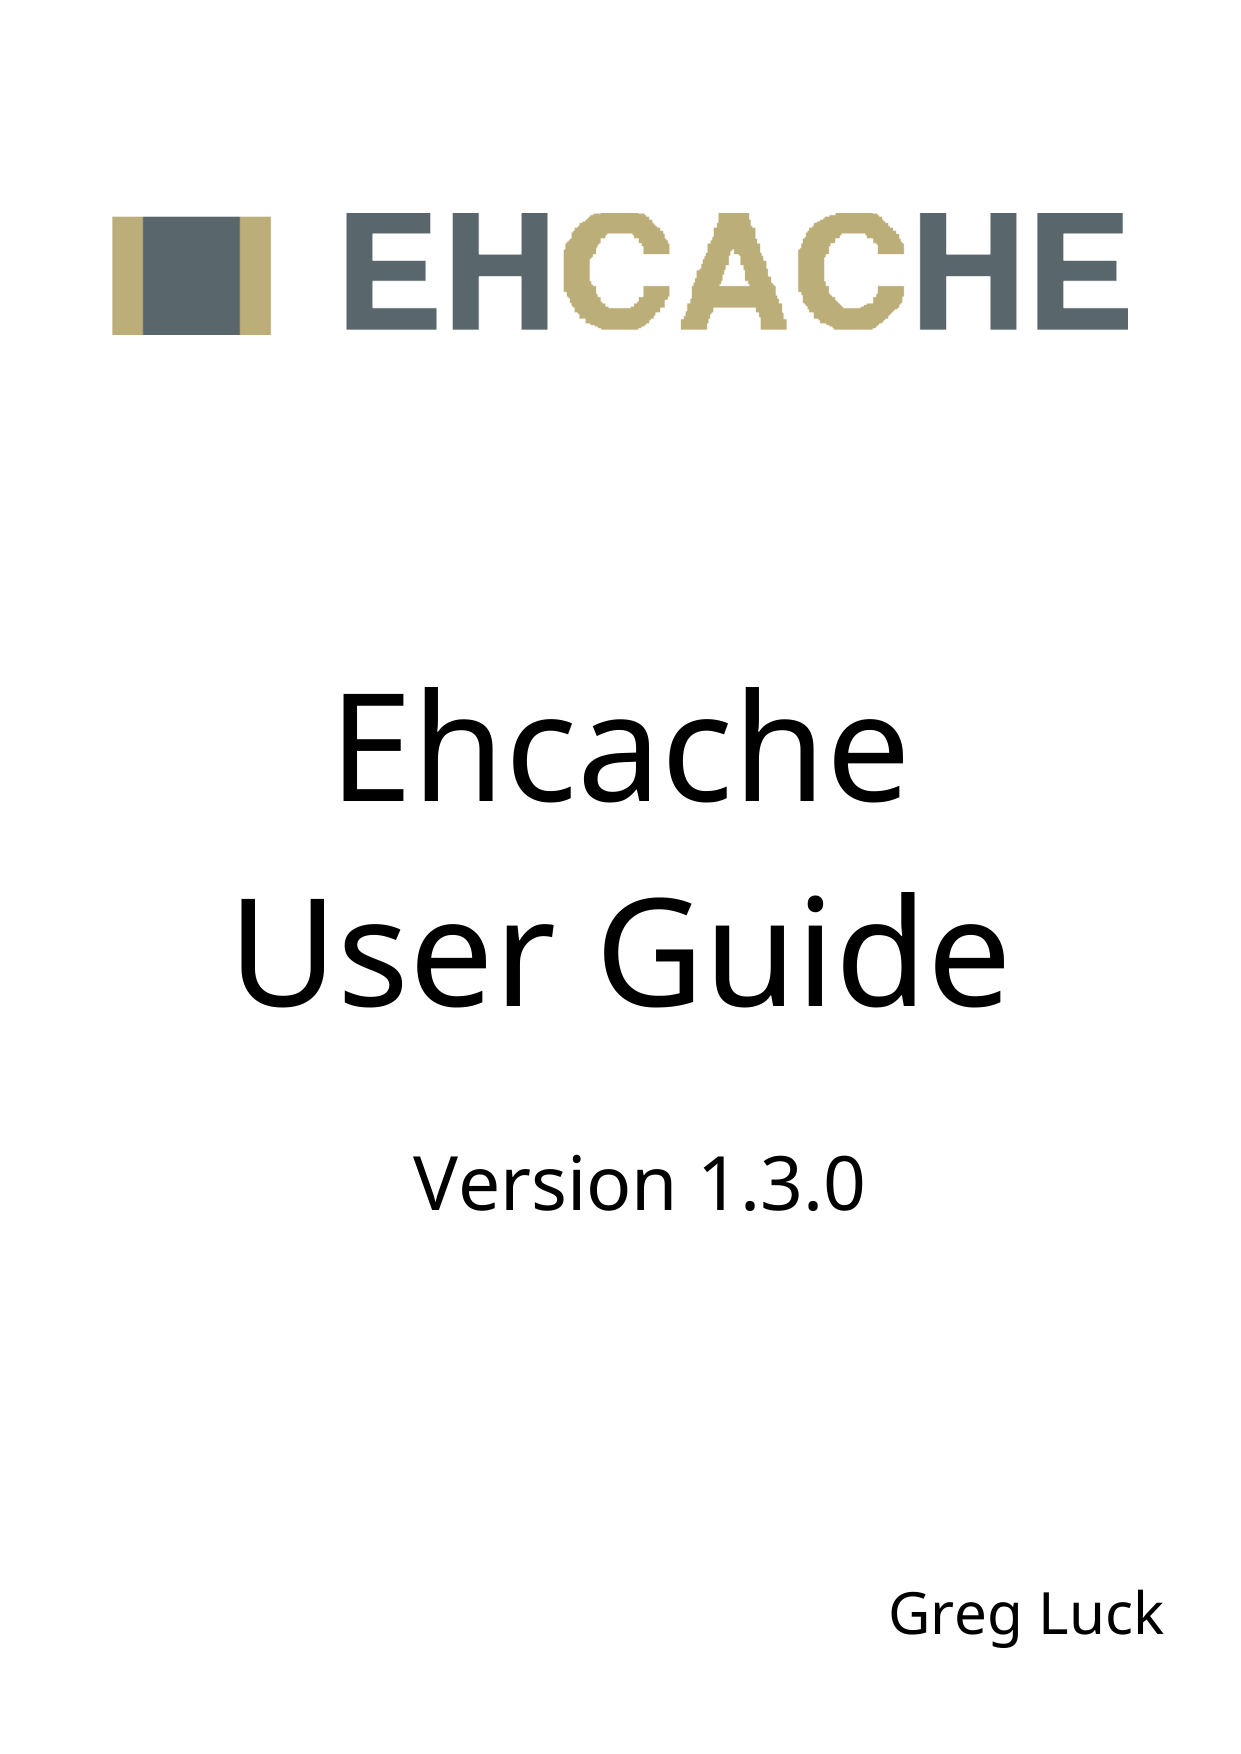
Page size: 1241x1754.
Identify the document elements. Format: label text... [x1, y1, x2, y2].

text Greg Luck [0, 1572, 1240, 1652]
text Ehcache User Guide Version 1.3.0 [0, 641, 1240, 1254]
picture [112, 213, 1128, 335]
